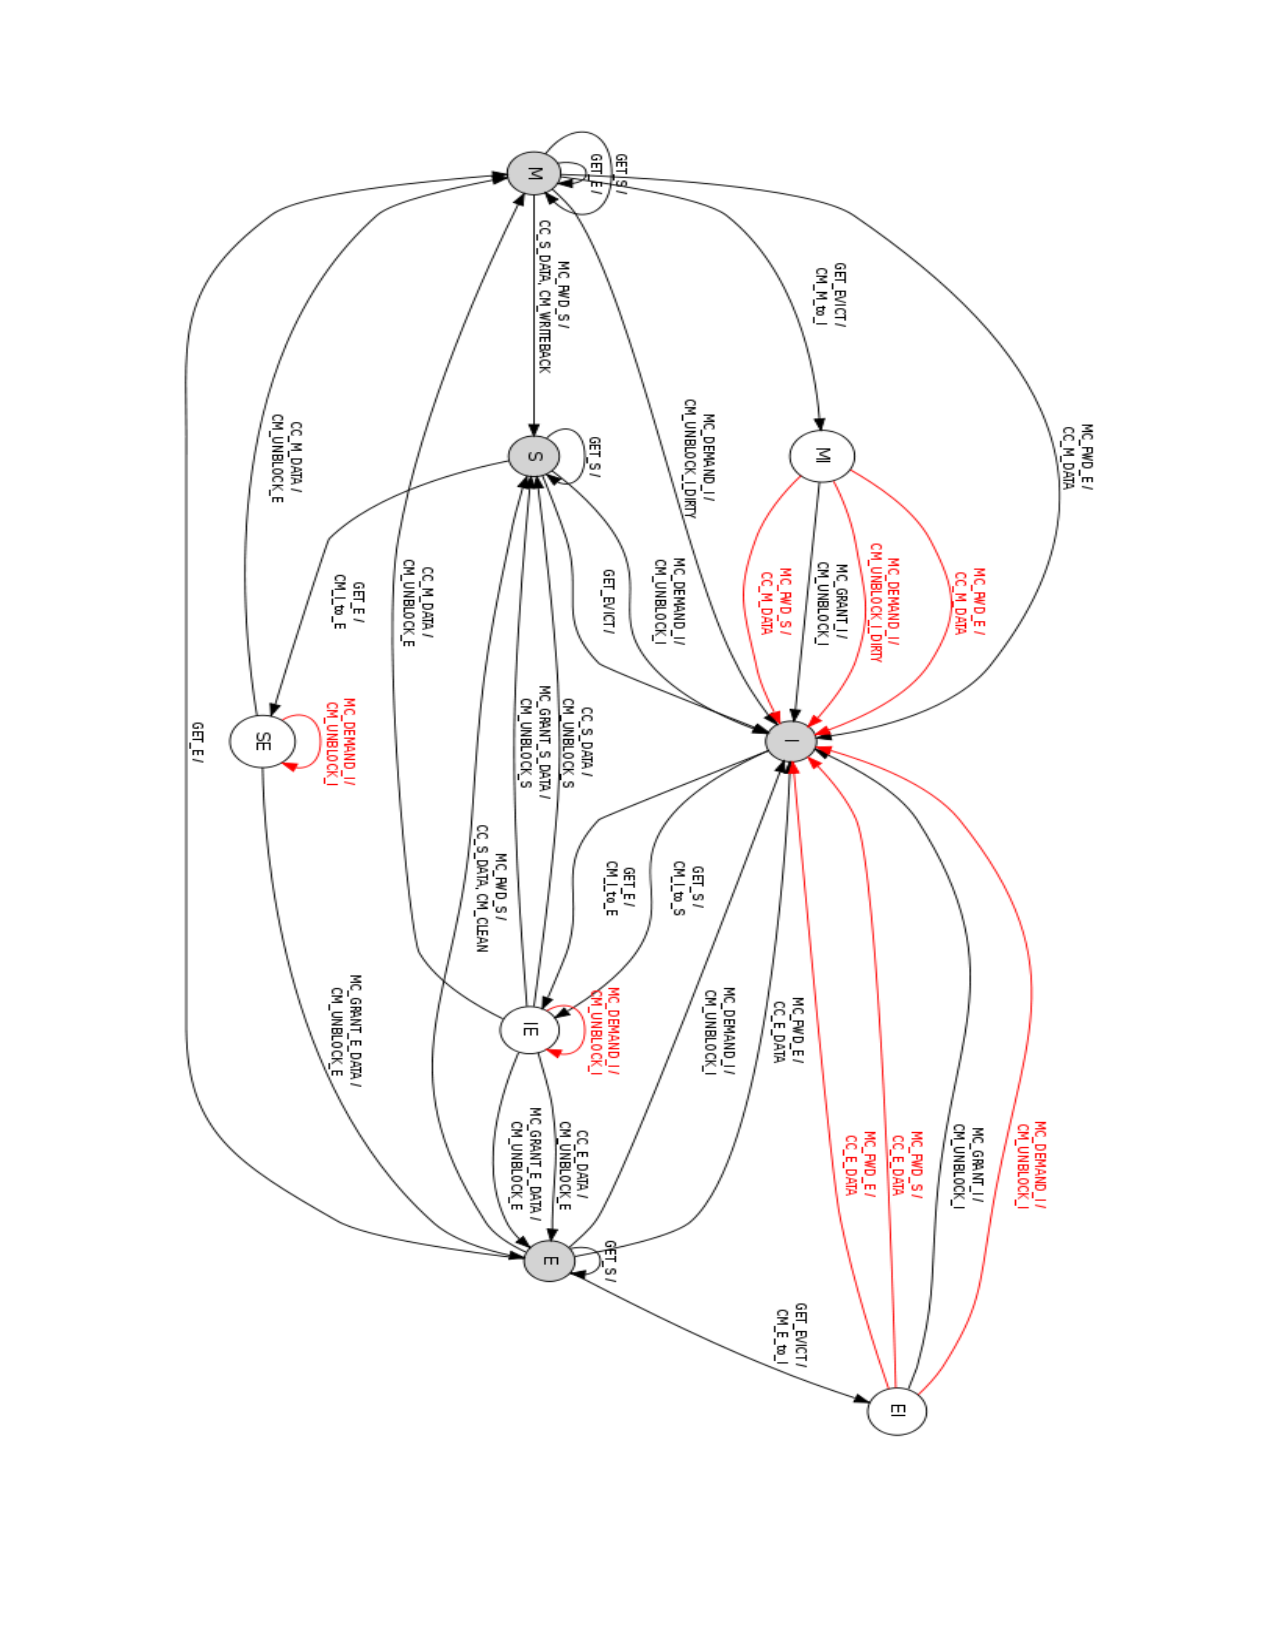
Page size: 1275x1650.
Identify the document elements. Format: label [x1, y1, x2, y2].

picture [174, 118, 1101, 1440]
